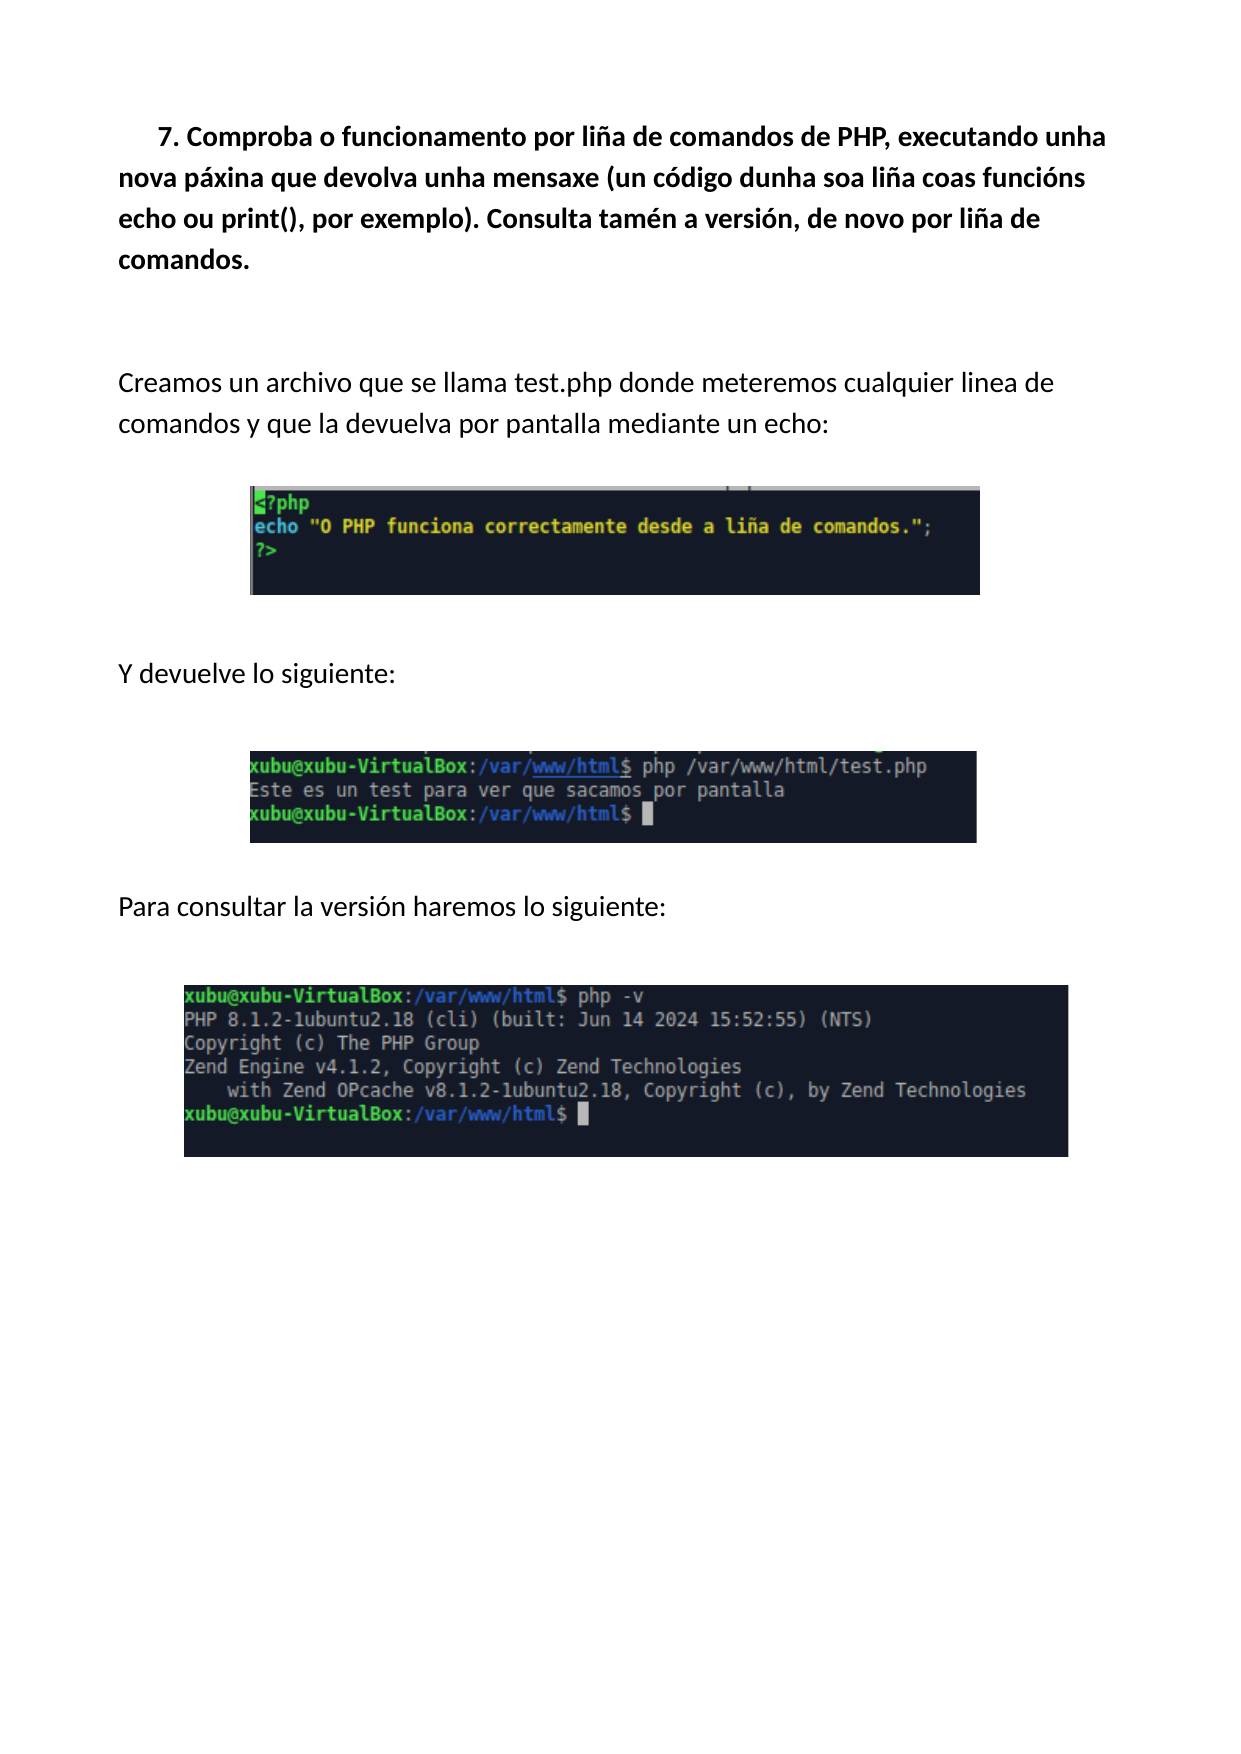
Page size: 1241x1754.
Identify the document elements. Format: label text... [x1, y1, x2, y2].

picture [250, 751, 977, 843]
text Y devuelve lo siguiente: [118, 614, 1122, 691]
picture [250, 486, 980, 595]
text Para consultar la versión haremos lo siguiente: [118, 711, 1122, 924]
text [118, 1259, 1122, 1622]
picture [184, 985, 1069, 1157]
text 7. Comproba o funcionamento por liña de comandos de PHP, executando unha nova páxina que devolva unha mensaxe (un código dunha soa liña coas funcións echo ou print(), por exemplo). Consulta tamén a versión, de novo por liña de comandos. Creamos un archivo que se llama test.php donde meteremos cualquier linea de comandos y que la devuelva por pantalla mediante un echo: [118, 118, 1122, 594]
